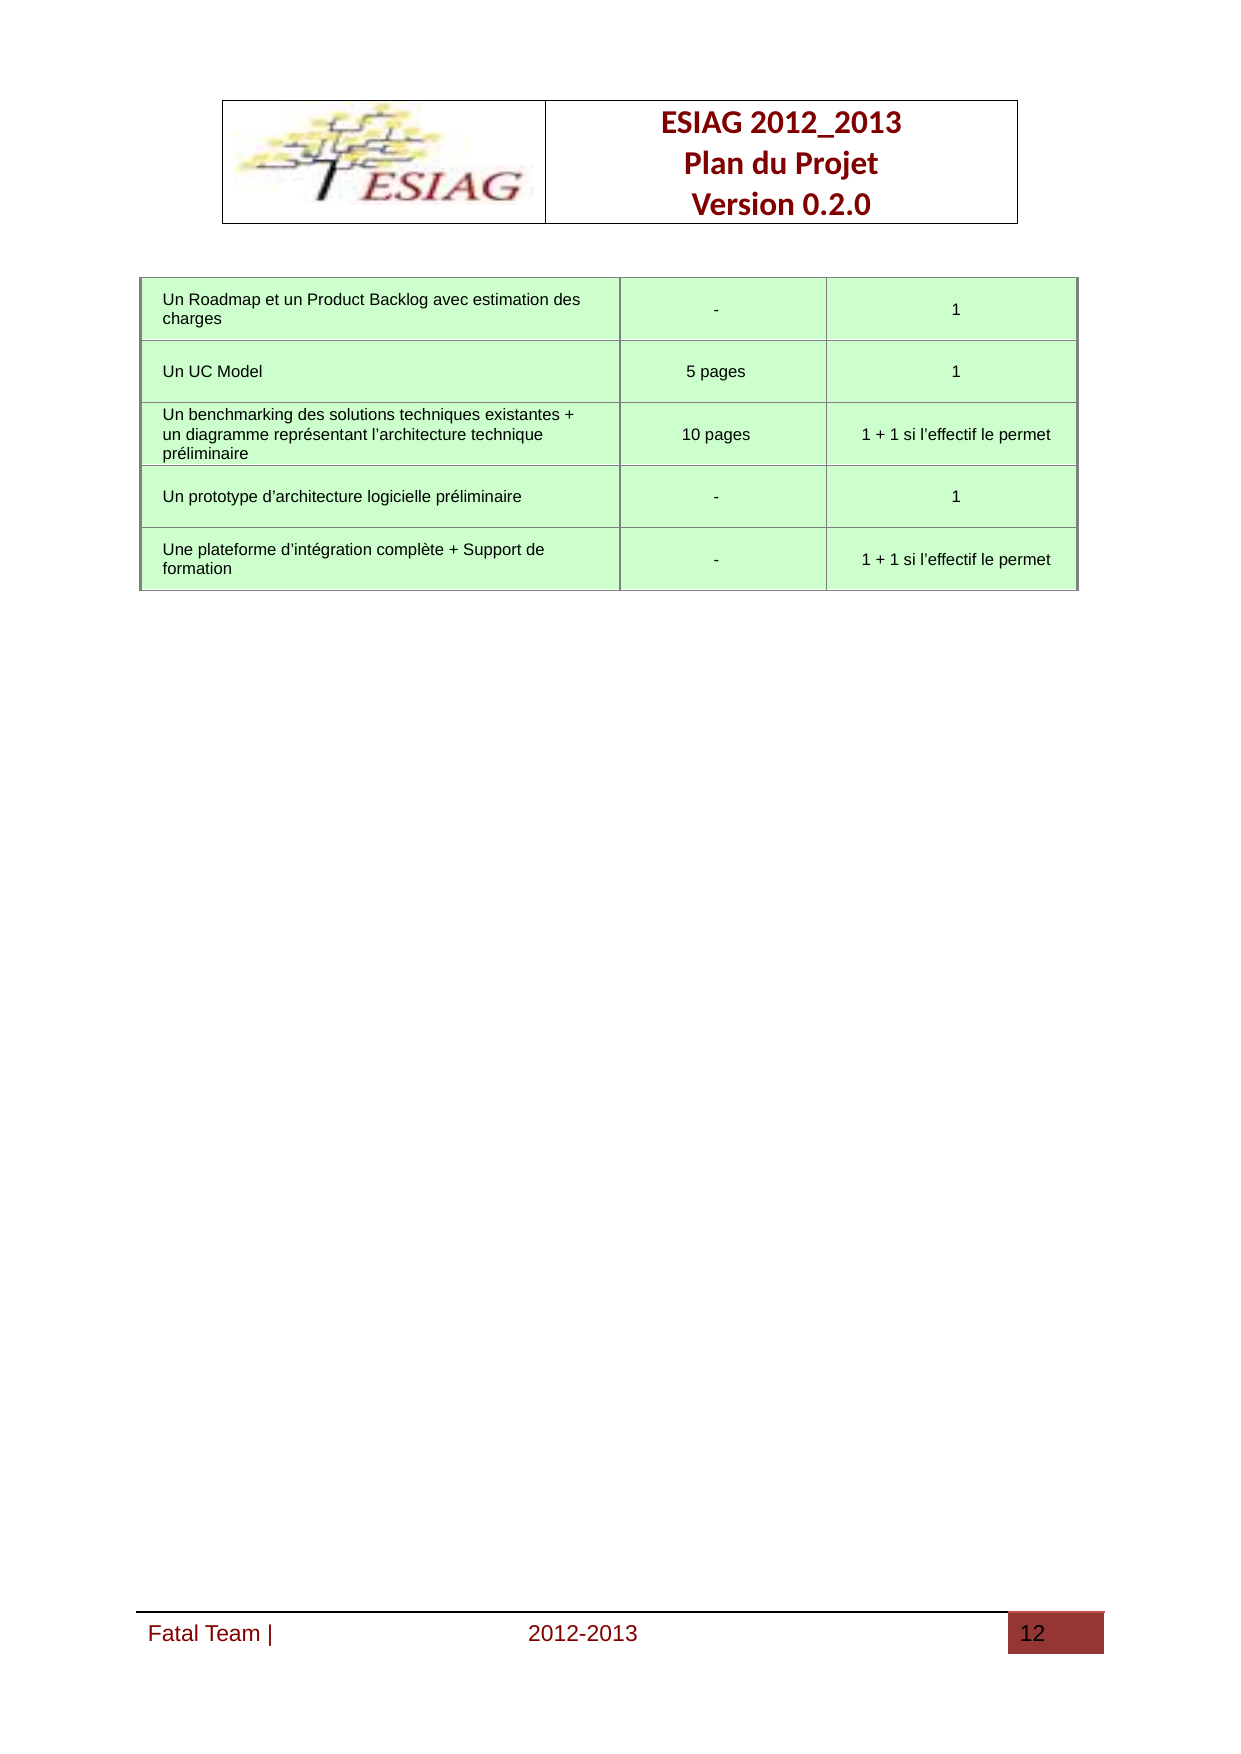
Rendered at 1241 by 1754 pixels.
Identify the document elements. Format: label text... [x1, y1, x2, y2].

table_cell Un UC Model [142, 341, 619, 402]
table_cell 5 pages [621, 341, 826, 402]
table_cell Un Roadmap et un Product Backlog avec estimation des charges [142, 278, 619, 339]
table_cell Un benchmarking des solutions techniques existantes + un diagramme représentant l’architecture technique préliminaire [142, 403, 619, 464]
table_cell 10 pages [621, 403, 826, 464]
picture [234, 101, 534, 205]
table_cell 1 [827, 466, 1076, 527]
table_cell - [621, 466, 826, 527]
table_cell 1 + 1 si l’effectif le permet [827, 528, 1076, 589]
table_cell 1 + 1 si l’effectif le permet [827, 403, 1076, 464]
table_cell Une plateforme d’intégration complète + Support de formation [142, 528, 619, 589]
table_cell 1 [827, 341, 1076, 402]
table_cell Un prototype d’architecture logicielle préliminaire [142, 466, 619, 527]
table_cell - [621, 528, 826, 589]
table_cell - [621, 278, 826, 339]
table_cell 1 [827, 278, 1076, 339]
